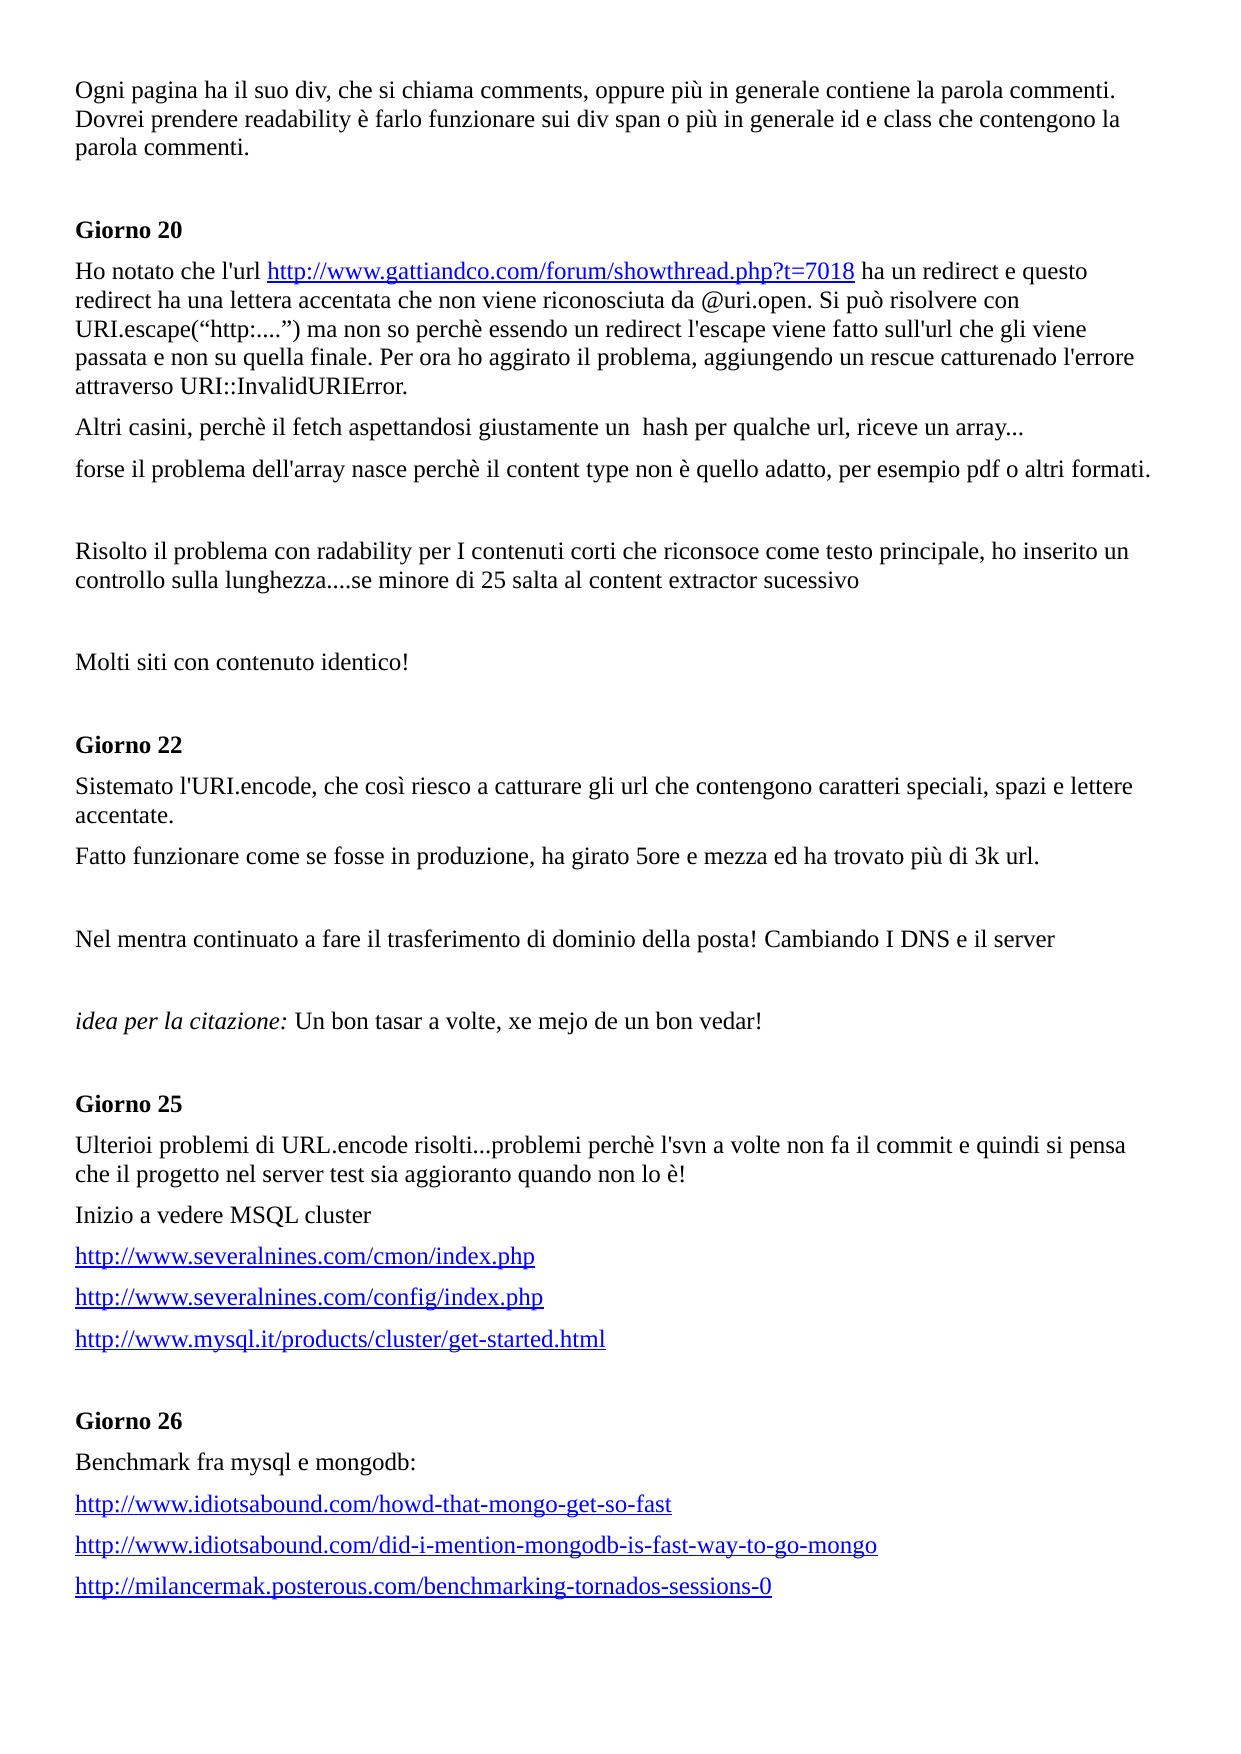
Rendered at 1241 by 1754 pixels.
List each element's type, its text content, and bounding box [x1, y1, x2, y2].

text Ulterioi problemi di URL.encode risolti...problemi perchè l'svn a volte non fa il commit e quindi si pensa che il progetto nel server test sia aggioranto quando non lo è! [75, 1130, 1162, 1187]
text http://milancermak.posterous.com/benchmarking-tornados-sessions-0 [75, 1571, 1162, 1600]
text idea per la citazione: Un bon tasar a volte, xe mejo de un bon vedar! [75, 1006, 1162, 1035]
text Giorno 20 [75, 215, 1162, 244]
text http://www.severalnines.com/config/index.php [75, 1282, 1162, 1311]
text Nel mentra continuato a fare il trasferimento di dominio della posta! Cambiando I DNS e il server [75, 924, 1162, 952]
text Fatto funzionare come se fosse in produzione, ha girato 5ore e mezza ed ha trovato più di 3k url. [75, 841, 1162, 870]
text Ogni pagina ha il suo div, che si chiama comments, oppure più in generale contiene la parola commenti. Dovrei prendere readability è farlo funzionare sui div span o più in generale id e class che contengono la parola commenti. [75, 75, 1162, 161]
text Ho notato che l'url http://www.gattiandco.com/forum/showthread.php?t=7018 ha un redirect e questo redirect ha una lettera accentata che non viene riconosciuta da @uri.open. Si può risolvere con URI.escape(“http:....”) ma non so perchè essendo un redirect l'escape viene fatto sull'url che gli viene passata e non su quella finale. Per ora ho aggirato il problema, aggiungendo un rescue catturenado l'errore attraverso URI::InvalidURIError. [75, 256, 1162, 400]
text forse il problema dell'array nasce perchè il content type non è quello adatto, per esempio pdf o altri formati. [75, 454, 1162, 482]
text http://www.mysql.it/products/cluster/get-started.html [75, 1324, 1162, 1352]
text http://www.severalnines.com/cmon/index.php [75, 1241, 1162, 1270]
text Giorno 25 [75, 1089, 1162, 1117]
text http://www.idiotsabound.com/howd-that-mongo-get-so-fast [75, 1489, 1162, 1517]
text http://www.idiotsabound.com/did-i-mention-mongodb-is-fast-way-to-go-mongo [75, 1530, 1162, 1559]
text Benchmark fra mysql e mongodb: [75, 1447, 1162, 1476]
text Altri casini, perchè il fetch aspettandosi giustamente un hash per qualche url, riceve un array... [75, 412, 1162, 441]
text Risolto il problema con radability per I contenuti corti che riconsoce come testo principale, ho inserito un controllo sulla lunghezza....se minore di 25 salta al content extractor sucessivo [75, 536, 1162, 594]
text Sistemato l'URI.encode, che così riesco a catturare gli url che contengono caratteri speciali, spazi e lettere accentate. [75, 771, 1162, 829]
text Giorno 26 [75, 1406, 1162, 1435]
text Giorno 22 [75, 730, 1162, 759]
text Inizio a vedere MSQL cluster [75, 1200, 1162, 1229]
text Molti siti con contenuto identico! [75, 647, 1162, 676]
